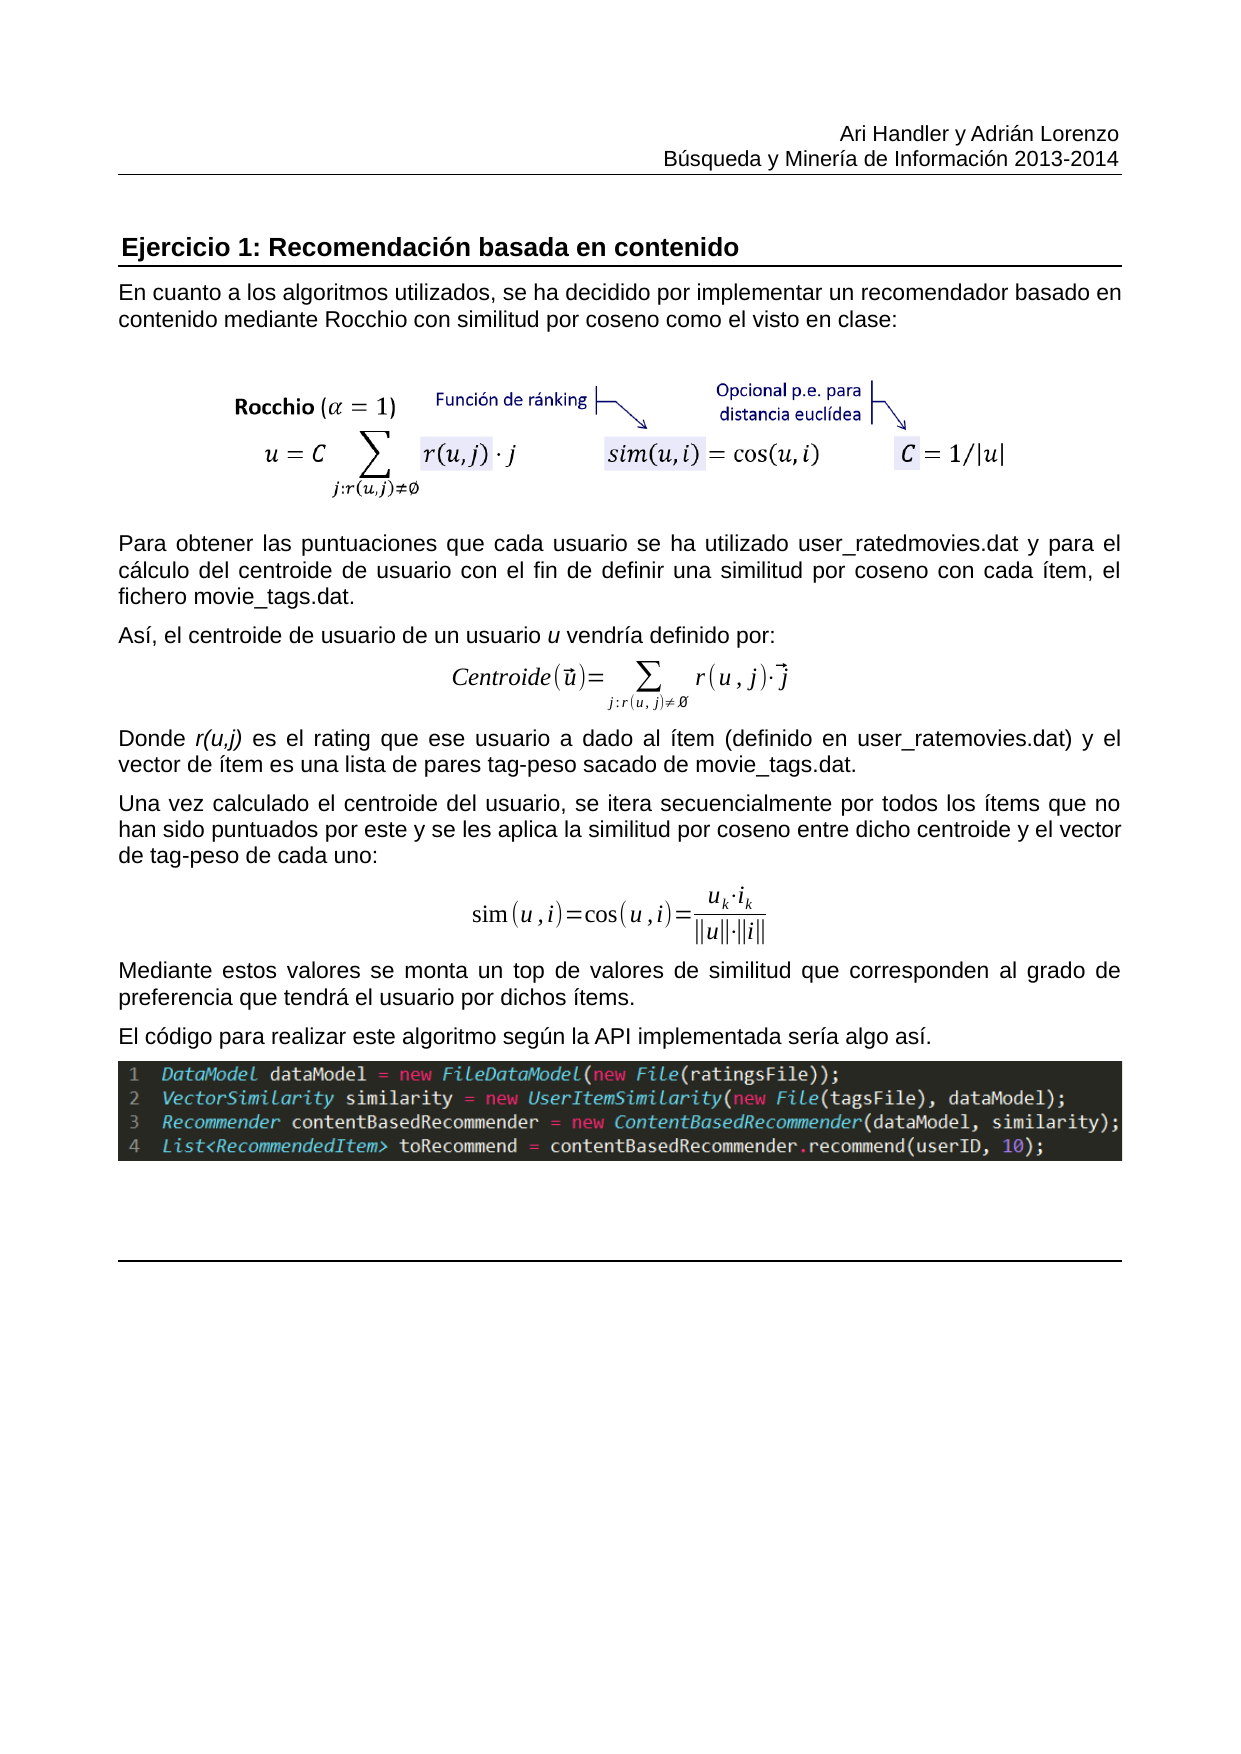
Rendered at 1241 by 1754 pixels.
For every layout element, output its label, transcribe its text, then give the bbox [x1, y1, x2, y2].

text Donde r(u,j) es el rating que ese usuario a dado al ítem (definido en user_ratemovies.dat) y el vector de ítem es una lista de pares tag-peso sacado de movie_tags.dat. [118, 724, 1122, 777]
text Así, el centroide de usuario de un usuario u vendría definido por: [118, 622, 1122, 648]
subtitle Ejercicio 1: Recomendación basada en contenido [118, 229, 1122, 265]
picture [118, 1061, 1123, 1161]
text Para obtener las puntuaciones que cada usuario se ha utilizado user_ratedmovies.dat y para el cálculo del centroide de usuario con el fin de definir una similitud por coseno con cada ítem, el fichero movie_tags.dat. [118, 344, 1122, 609]
text Una vez calculado el centroide del usuario, se itera secuencialmente por todos los ítems que no han sido puntuados por este y se les aplica la similitud por coseno entre dicho centroide y el vector de tag-peso de cada uno: [118, 790, 1122, 869]
text El código para realizar este algoritmo según la API implementada sería algo así. [118, 1023, 1122, 1049]
text Mediante estos valores se monta un top de valores de similitud que corresponden al grado de preferencia que tendrá el usuario por dichos ítems. [118, 957, 1122, 1010]
text En cuanto a los algoritmos utilizados, se ha decidido por implementar un recomendador basado en contenido mediante Rocchio con similitud por coseno como el visto en clase: [118, 279, 1122, 332]
